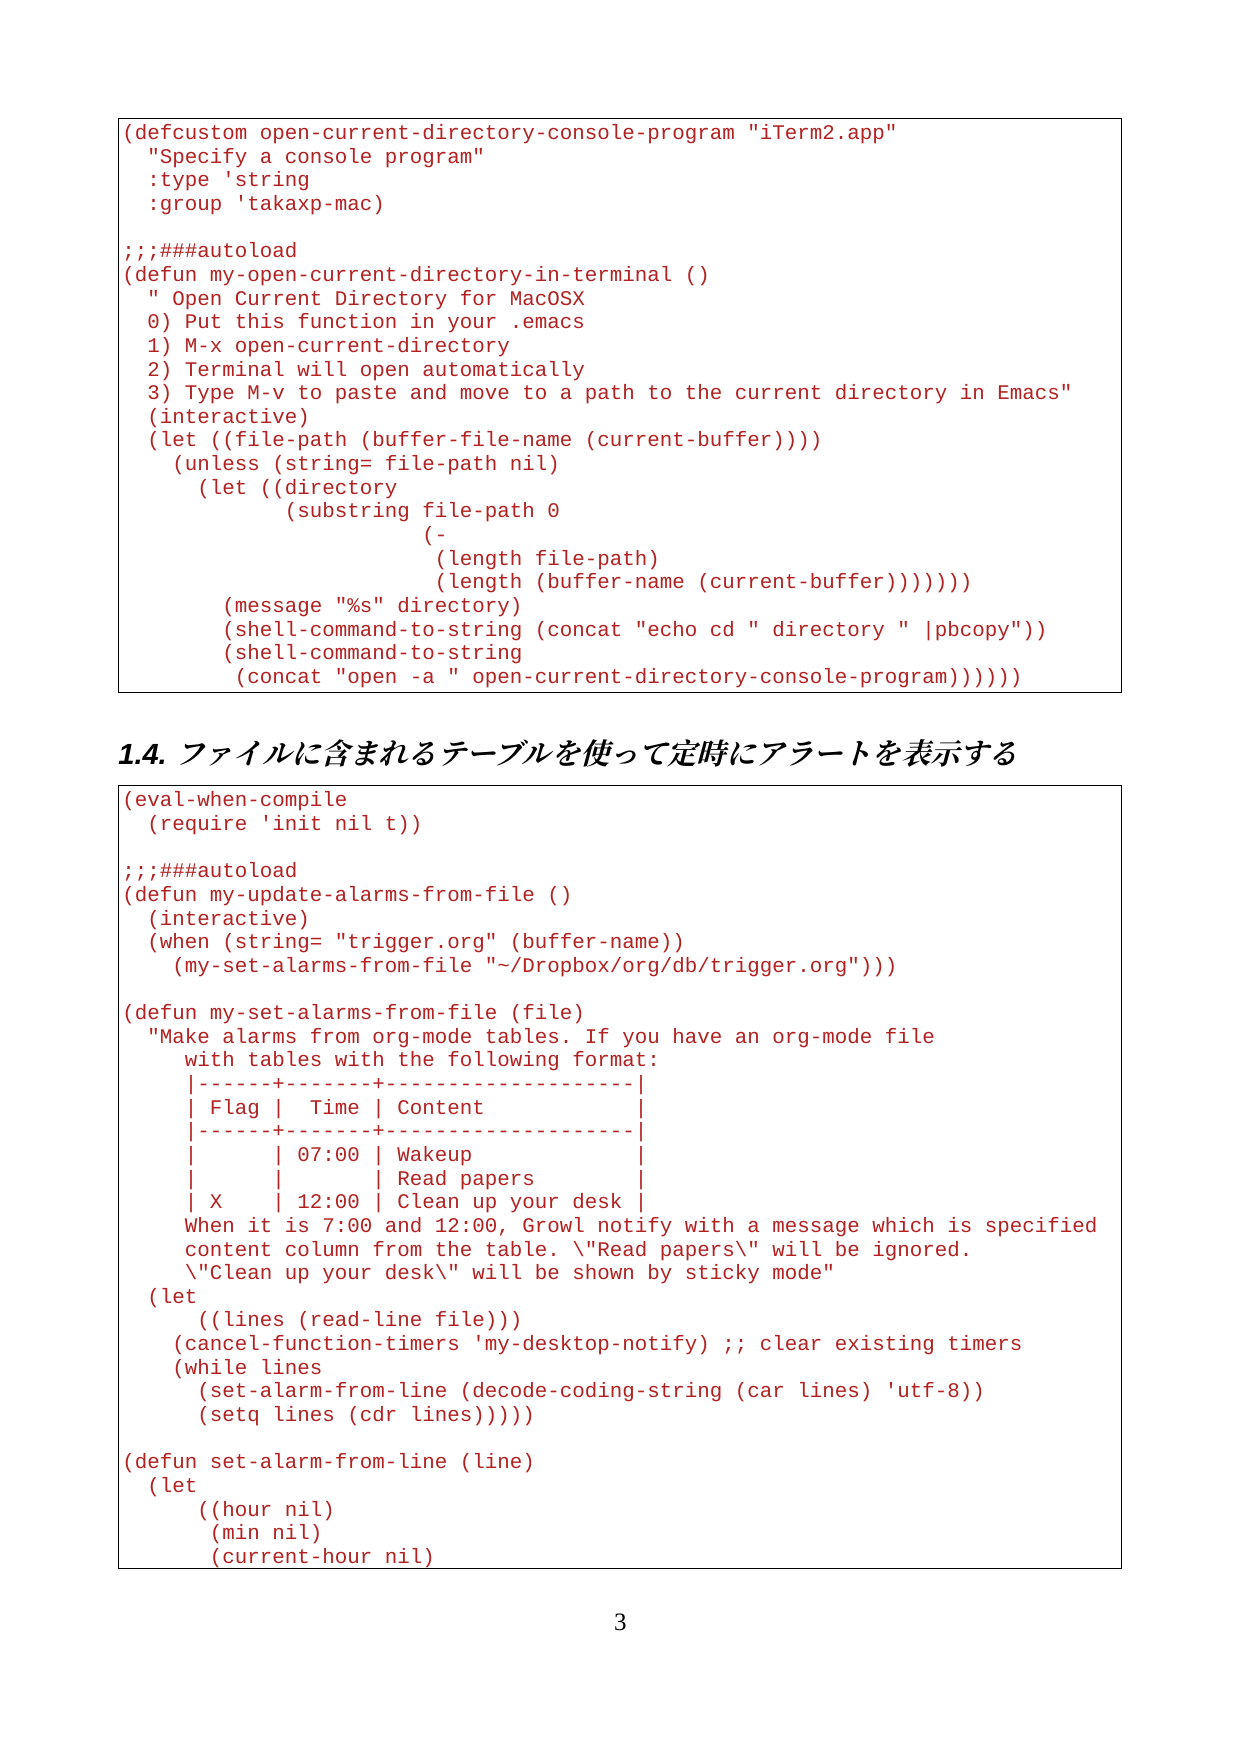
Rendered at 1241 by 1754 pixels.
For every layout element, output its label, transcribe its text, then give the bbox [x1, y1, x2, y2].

text (defun set-alarm-from-line (line) [119, 1447, 1121, 1471]
text |------+-------+--------------------| [119, 1116, 1121, 1140]
text 2) Terminal will open automatically [119, 354, 1121, 378]
text (let ((file-path (buffer-file-name (current-buffer)))) [119, 426, 1121, 449]
text (set-alarm-from-line (decode-coding-string (car lines) 'utf-8)) [119, 1376, 1121, 1400]
text (length file-path) [119, 544, 1121, 567]
text (let [119, 1282, 1121, 1306]
text (message "%s" directory) [119, 591, 1121, 615]
text |------+-------+--------------------| [119, 1069, 1121, 1093]
text with tables with the following format: [119, 1045, 1121, 1069]
text ;;;###autoload [119, 856, 1121, 880]
text (substring file-path 0 [119, 496, 1121, 520]
text 1) M-x open-current-directory [119, 331, 1121, 354]
text (defun my-open-current-directory-in-terminal () [119, 260, 1121, 284]
text content column from the table. \"Read papers\" will be ignored. [119, 1234, 1121, 1258]
text 0) Put this function in your .emacs [119, 307, 1121, 331]
text \"Clean up your desk\" will be shown by sticky mode" [119, 1258, 1121, 1282]
text (- [119, 520, 1121, 544]
text (interactive) [119, 903, 1121, 927]
text (require 'init nil t)) [119, 809, 1121, 833]
text "Specify a console program" [119, 142, 1121, 165]
text (when (string= "trigger.org" (buffer-name)) [119, 927, 1121, 951]
text When it is 7:00 and 12:00, Growl notify with a message which is specified [119, 1211, 1121, 1234]
text :group 'takaxp-mac) [119, 189, 1121, 213]
text (my-set-alarms-from-file "~/Dropbox/org/db/trigger.org"))) [119, 951, 1121, 974]
text ((hour nil) [119, 1495, 1121, 1518]
text (min nil) [119, 1518, 1121, 1542]
text | | 07:00 | Wakeup | [119, 1140, 1121, 1164]
text " Open Current Directory for MacOSX [119, 284, 1121, 307]
subtitle ファイルに含まれるテーブルを使って定時にアラートを表示する [118, 731, 1122, 773]
text (defun my-set-alarms-from-file (file) [119, 998, 1121, 1022]
text (cancel-function-timers 'my-desktop-notify) ;; clear existing timers [119, 1329, 1121, 1353]
text (defcustom open-current-directory-console-program "iTerm2.app" [119, 119, 1121, 142]
text (concat "open -a " open-current-directory-console-program)))))) [119, 662, 1121, 692]
text (shell-command-to-string [119, 638, 1121, 662]
text :type 'string [119, 165, 1121, 189]
text (defun my-update-alarms-from-file () [119, 880, 1121, 903]
text 3) Type M-v to paste and move to a path to the current directory in Emacs" [119, 378, 1121, 402]
text ;;;###autoload [119, 236, 1121, 260]
text (shell-command-to-string (concat "echo cd " directory " |pbcopy")) [119, 615, 1121, 638]
text (eval-when-compile [119, 786, 1121, 809]
text | | | Read papers | [119, 1164, 1121, 1187]
text "Make alarms from org-mode tables. If you have an org-mode file [119, 1022, 1121, 1045]
text (current-hour nil) [119, 1542, 1121, 1568]
text (while lines [119, 1353, 1121, 1376]
text | Flag | Time | Content | [119, 1093, 1121, 1116]
text (setq lines (cdr lines))))) [119, 1400, 1121, 1424]
text | X | 12:00 | Clean up your desk | [119, 1187, 1121, 1211]
text (interactive) [119, 402, 1121, 426]
text (let ((directory [119, 473, 1121, 496]
text (length (buffer-name (current-buffer))))))) [119, 567, 1121, 591]
text (unless (string= file-path nil) [119, 449, 1121, 473]
text ((lines (read-line file))) [119, 1306, 1121, 1329]
text (let [119, 1471, 1121, 1495]
